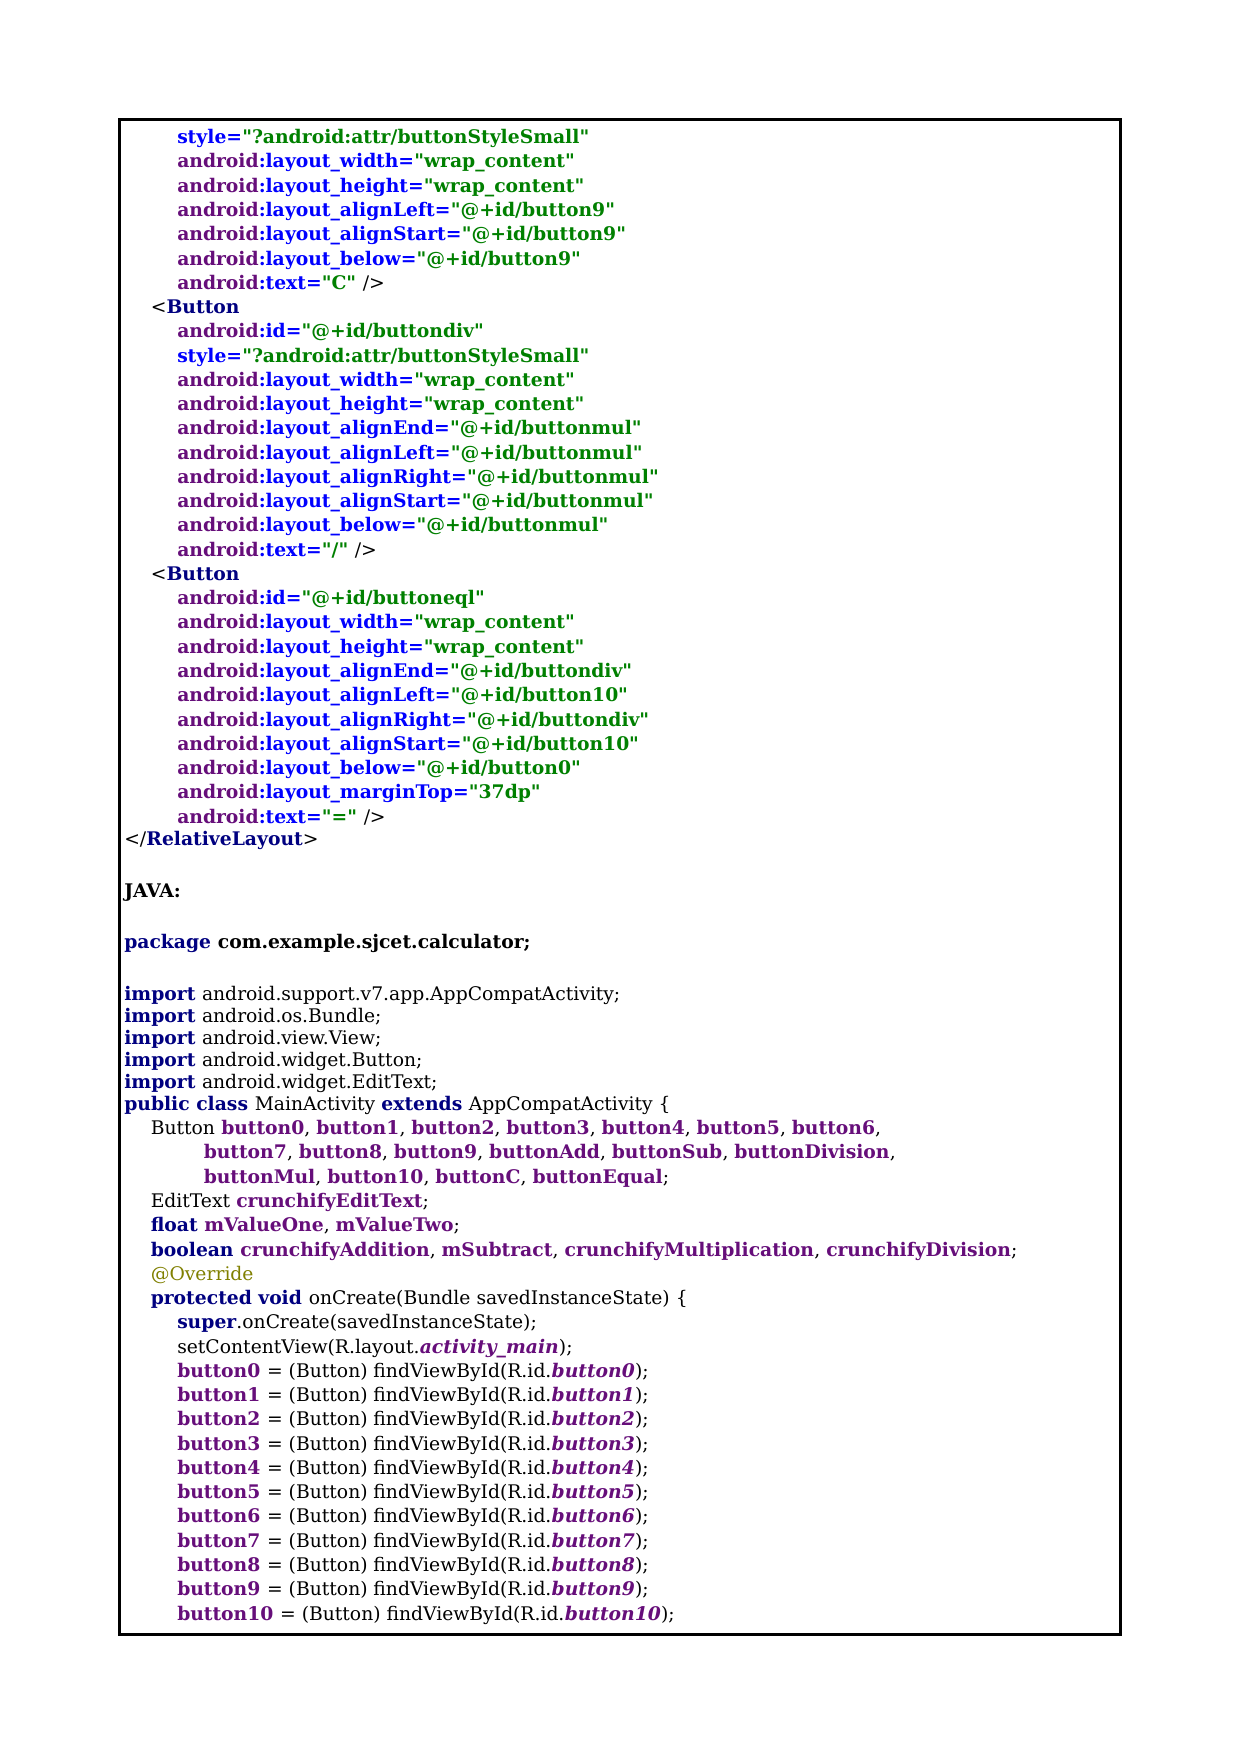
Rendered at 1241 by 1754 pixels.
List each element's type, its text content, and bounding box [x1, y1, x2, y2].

text android:text="/" /> [124, 537, 1116, 561]
text android:layout_alignEnd="@+id/buttondiv" [124, 658, 1116, 682]
text android:layout_alignStart="@+id/buttonmul" [124, 488, 1116, 512]
text button9 = (Button) findViewById(R.id.button9); [124, 1576, 1116, 1601]
text super.onCreate(savedInstanceState); [124, 1309, 1116, 1334]
text android:text="C" /> [124, 270, 1116, 294]
text android:layout_alignStart="@+id/button9" [124, 221, 1116, 246]
text button5 = (Button) findViewById(R.id.button5); [124, 1479, 1116, 1503]
text import android.widget.Button; [124, 1049, 1116, 1071]
text button3 = (Button) findViewById(R.id.button3); [124, 1431, 1116, 1455]
text android:text="=" /> [124, 804, 1116, 828]
text boolean crunchifyAddition, mSubtract, crunchifyMultiplication, crunchifyDivision; [124, 1237, 1116, 1261]
text package com.example.sjcet.calculator; [124, 931, 1116, 953]
text android:layout_marginTop="37dp" [124, 779, 1116, 804]
text float mValueOne, mValueTwo; [124, 1212, 1116, 1237]
text setContentView(R.layout.activity_main); [124, 1334, 1116, 1358]
text protected void onCreate(Bundle savedInstanceState) { [124, 1285, 1116, 1309]
text android:layout_alignRight="@+id/buttondiv" [124, 707, 1116, 731]
text <Button [124, 561, 1116, 585]
text style="?android:attr/buttonStyleSmall" [124, 124, 1116, 148]
text android:layout_height="wrap_content" [124, 634, 1116, 658]
text Button button0, button1, button2, button3, button4, button5, button6, [124, 1115, 1116, 1139]
text button2 = (Button) findViewById(R.id.button2); [124, 1406, 1116, 1431]
text android:layout_below="@+id/buttonmul" [124, 512, 1116, 537]
text EditText crunchifyEditText; [124, 1188, 1116, 1212]
text android:layout_width="wrap_content" [124, 609, 1116, 634]
text android:layout_alignLeft="@+id/button10" [124, 682, 1116, 707]
text <Button [124, 294, 1116, 318]
text style="?android:attr/buttonStyleSmall" [124, 343, 1116, 367]
text JAVA: [124, 879, 1116, 902]
text android:layout_alignLeft="@+id/buttonmul" [124, 440, 1116, 464]
text android:layout_height="wrap_content" [124, 173, 1116, 197]
text android:layout_alignLeft="@+id/button9" [124, 197, 1116, 221]
text import android.view.View; [124, 1027, 1116, 1049]
text button6 = (Button) findViewById(R.id.button6); [124, 1503, 1116, 1528]
text button1 = (Button) findViewById(R.id.button1); [124, 1382, 1116, 1406]
text android:layout_alignEnd="@+id/buttonmul" [124, 415, 1116, 440]
text android:layout_alignRight="@+id/buttonmul" [124, 464, 1116, 488]
text import android.support.v7.app.AppCompatActivity; [124, 983, 1116, 1005]
text button8 = (Button) findViewById(R.id.button8); [124, 1552, 1116, 1576]
text android:layout_width="wrap_content" [124, 148, 1116, 173]
text android:layout_below="@+id/button9" [124, 246, 1116, 270]
text button7 = (Button) findViewById(R.id.button7); [124, 1528, 1116, 1552]
text button0 = (Button) findViewById(R.id.button0); [124, 1358, 1116, 1382]
text android:id="@+id/buttoneql" [124, 585, 1116, 609]
text @Override [124, 1261, 1116, 1285]
text android:layout_below="@+id/button0" [124, 755, 1116, 779]
text button4 = (Button) findViewById(R.id.button4); [124, 1455, 1116, 1479]
text buttonMul, button10, buttonC, buttonEqual; [124, 1164, 1116, 1188]
text android:layout_height="wrap_content" [124, 391, 1116, 415]
text android:layout_width="wrap_content" [124, 367, 1116, 391]
text import android.os.Bundle; [124, 1005, 1116, 1027]
text public class MainActivity extends AppCompatActivity { [124, 1093, 1116, 1115]
text </RelativeLayout> [124, 828, 1116, 850]
text button7, button8, button9, buttonAdd, buttonSub, buttonDivision, [124, 1139, 1116, 1164]
text button10 = (Button) findViewById(R.id.button10); [124, 1601, 1116, 1625]
text import android.widget.EditText; [124, 1071, 1116, 1093]
text android:id="@+id/buttondiv" [124, 318, 1116, 343]
text android:layout_alignStart="@+id/button10" [124, 731, 1116, 755]
